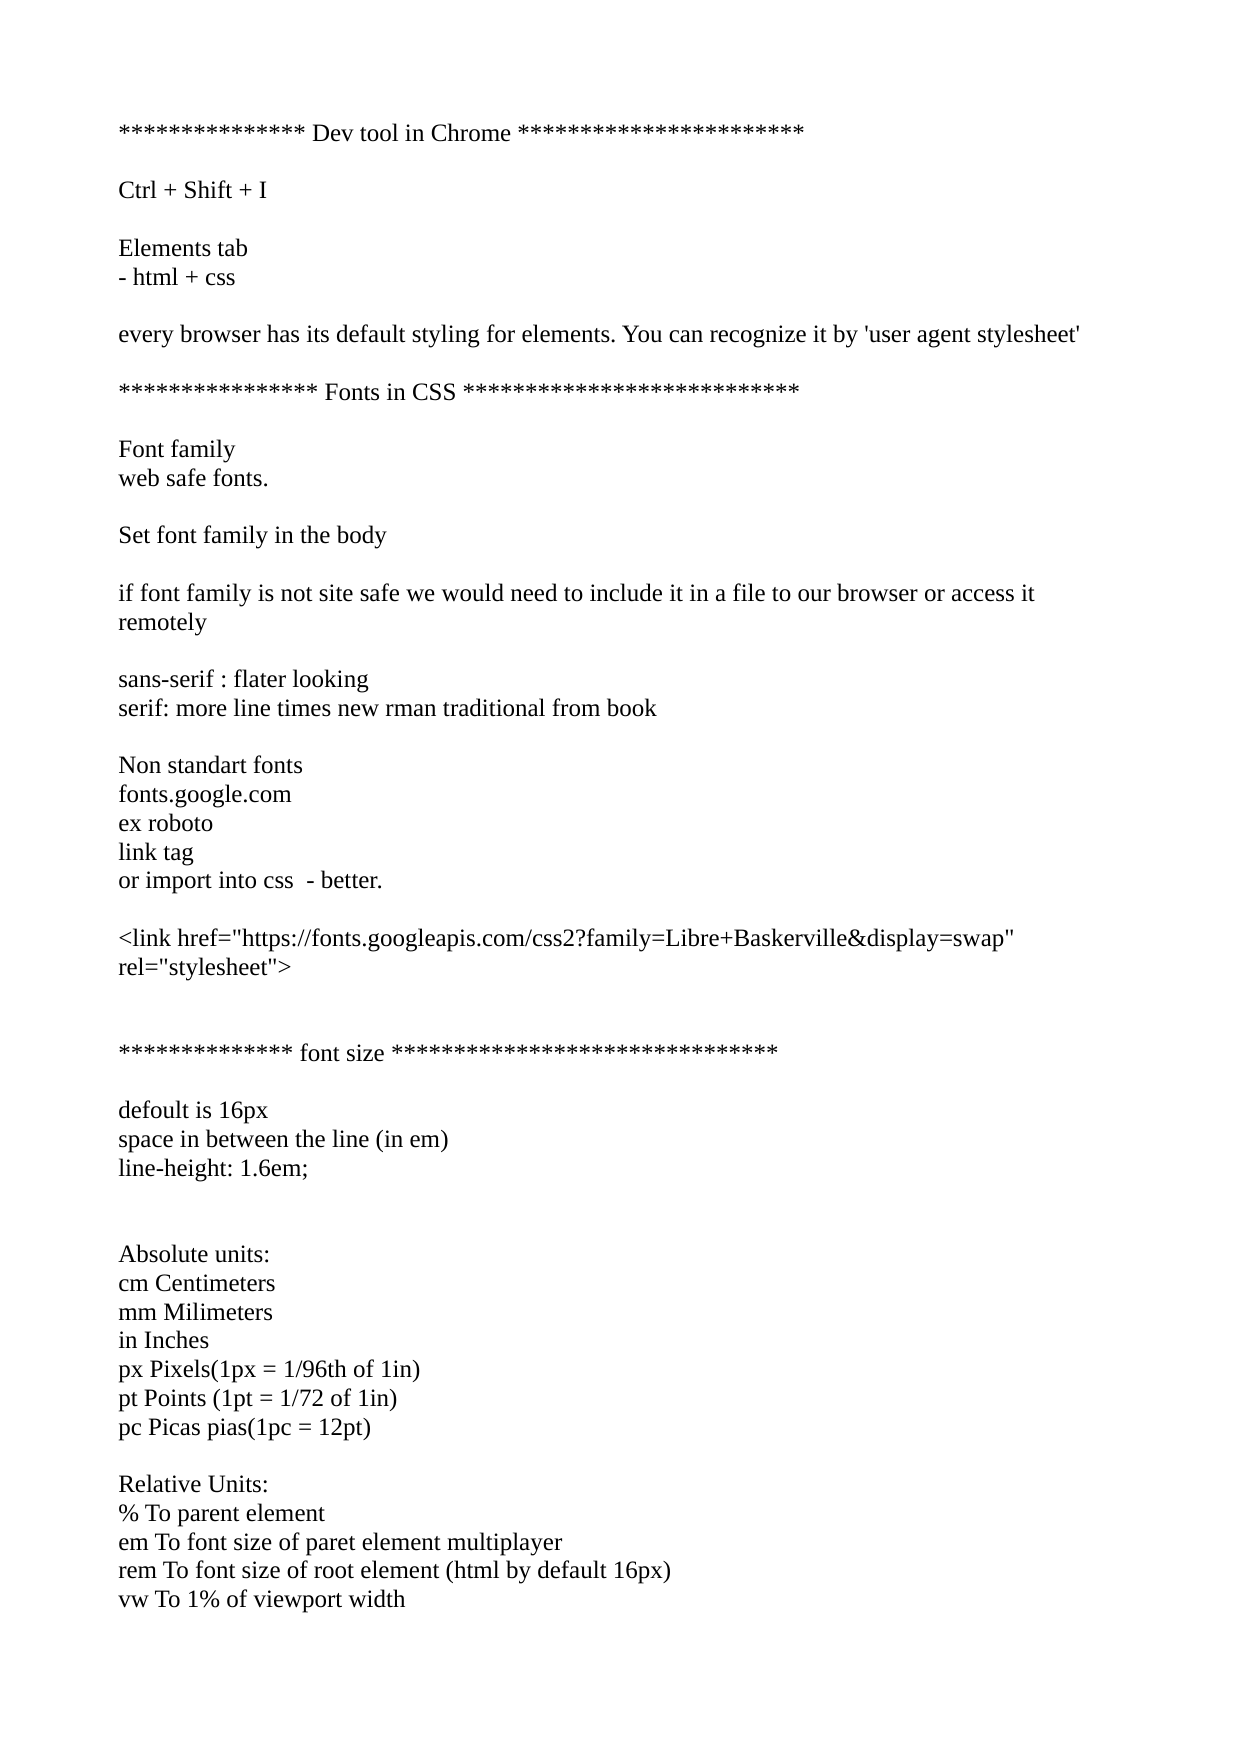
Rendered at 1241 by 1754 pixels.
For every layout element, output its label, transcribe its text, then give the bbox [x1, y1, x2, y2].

text Set font family in the body [118, 521, 1122, 549]
text vw To 1% of viewport width [118, 1584, 1122, 1613]
text every browser has its default styling for elements. You can recognize it by 'user agent stylesheet' [118, 319, 1122, 348]
text if font family is not site safe we would need to include it in a file to our browser or access it remotely [118, 578, 1122, 636]
text Ctrl + Shift + I [118, 176, 1122, 204]
text pt Points (1pt = 1/72 of 1in) [118, 1383, 1122, 1412]
text line-height: 1.6em; [118, 1153, 1122, 1182]
text serif: more line times new rman traditional from book [118, 693, 1122, 722]
text Font family [118, 434, 1122, 463]
text ************** font size ******************************* [118, 1038, 1122, 1067]
text **************** Fonts in CSS *************************** [118, 377, 1122, 406]
text link tag [118, 837, 1122, 866]
text space in between the line (in em) [118, 1124, 1122, 1153]
text - html + css [118, 262, 1122, 291]
text Absolute units: [118, 1239, 1122, 1268]
text mm Milimeters [118, 1297, 1122, 1326]
text web safe fonts. [118, 463, 1122, 492]
text or import into css - better. [118, 866, 1122, 894]
text defoult is 16px [118, 1096, 1122, 1124]
text *************** Dev tool in Chrome *********************** [118, 118, 1122, 147]
text fonts.google.com [118, 779, 1122, 808]
text pc Picas pias(1pc = 12pt) [118, 1412, 1122, 1441]
text px Pixels(1px = 1/96th of 1in) [118, 1354, 1122, 1383]
text Non standart fonts [118, 751, 1122, 779]
text rem To font size of root element (html by default 16px) [118, 1556, 1122, 1584]
text Relative Units: [118, 1469, 1122, 1498]
text <link href="https://fonts.googleapis.com/css2?family=Libre+Baskerville&display=swap" rel="stylesheet"> [118, 923, 1122, 981]
text ex roboto [118, 808, 1122, 837]
text sans-serif : flater looking [118, 664, 1122, 693]
text % To parent element [118, 1498, 1122, 1527]
text in Inches [118, 1326, 1122, 1354]
text em To font size of paret element multiplayer [118, 1527, 1122, 1556]
text cm Centimeters [118, 1268, 1122, 1297]
text Elements tab [118, 233, 1122, 262]
